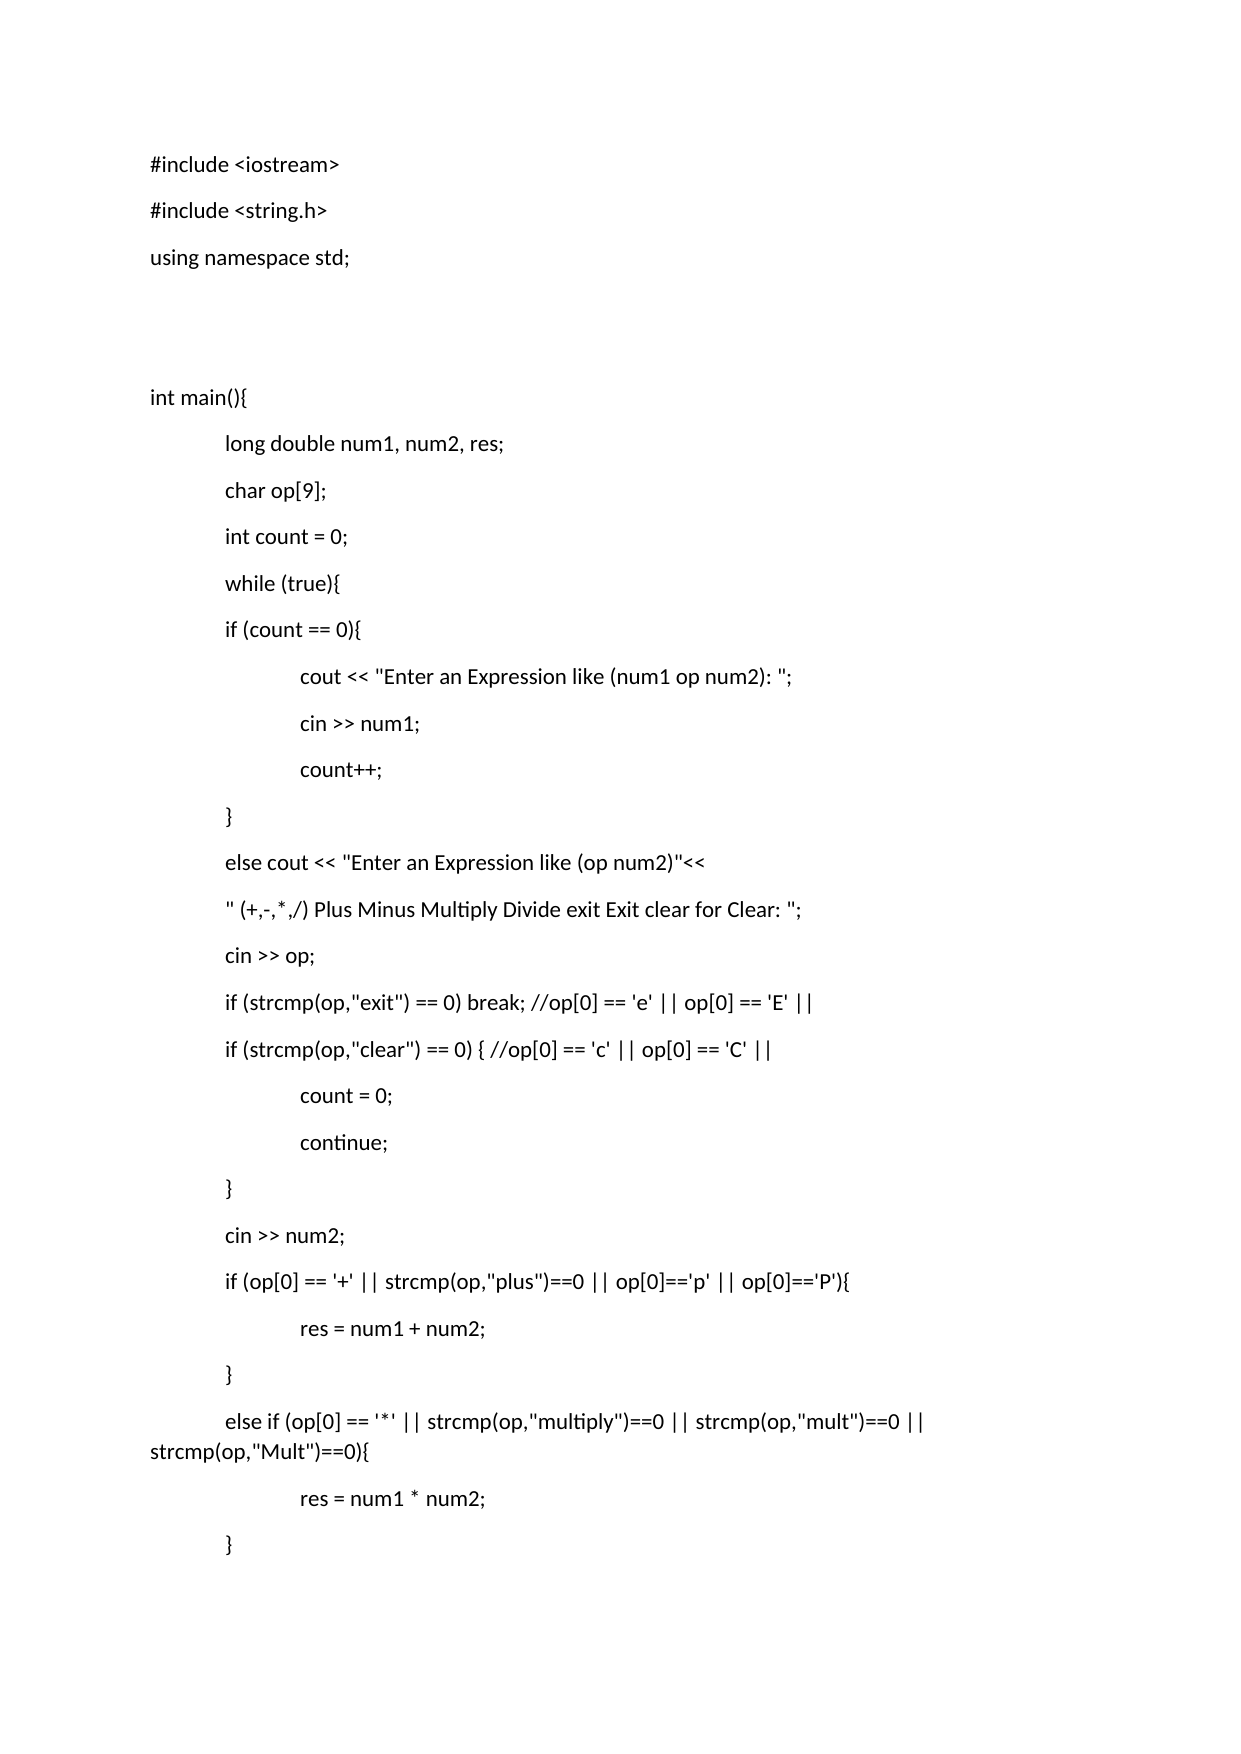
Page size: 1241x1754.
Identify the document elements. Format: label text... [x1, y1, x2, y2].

text using namespace std; [150, 243, 1090, 271]
text char op[9]; [150, 476, 1090, 504]
text int count = 0; [150, 522, 1090, 551]
text count++; [150, 755, 1090, 783]
text } [150, 1361, 1090, 1389]
text cin >> num1; [150, 709, 1090, 737]
text if (count == 0){ [150, 616, 1090, 644]
text if (strcmp(op,"exit") == 0) break; //op[0] == 'e' || op[0] == 'E' || [150, 988, 1090, 1016]
text res = num1 + num2; [150, 1314, 1090, 1342]
text else cout << "Enter an Expression like (op num2)"<< [150, 848, 1090, 876]
text if (op[0] == '+' || strcmp(op,"plus")==0 || op[0]=='p' || op[0]=='P'){ [150, 1267, 1090, 1296]
text else if (op[0] == '*' || strcmp(op,"multiply")==0 || strcmp(op,"mult")==0 || strcmp(op,"Mult")==0){ [150, 1407, 1090, 1465]
text if (strcmp(op,"clear") == 0) { //op[0] == 'c' || op[0] == 'C' || [150, 1035, 1090, 1063]
text while (true){ [150, 569, 1090, 597]
text res = num1 * num2; [150, 1484, 1090, 1512]
text long double num1, num2, res; [150, 429, 1090, 457]
text count = 0; [150, 1081, 1090, 1109]
text } [150, 1174, 1090, 1202]
text continue; [150, 1128, 1090, 1156]
text cin >> num2; [150, 1221, 1090, 1249]
text cin >> op; [150, 942, 1090, 969]
text #include <iostream> [150, 150, 1090, 178]
text cout << "Enter an Expression like (num1 op num2): "; [150, 662, 1090, 690]
text #include <string.h> [150, 197, 1090, 224]
text } [150, 1530, 1090, 1558]
text int main(){ [150, 383, 1090, 411]
text " (+,-,*,/) Plus Minus Multiply Divide exit Exit clear for Clear: "; [150, 895, 1090, 923]
text } [150, 802, 1090, 830]
